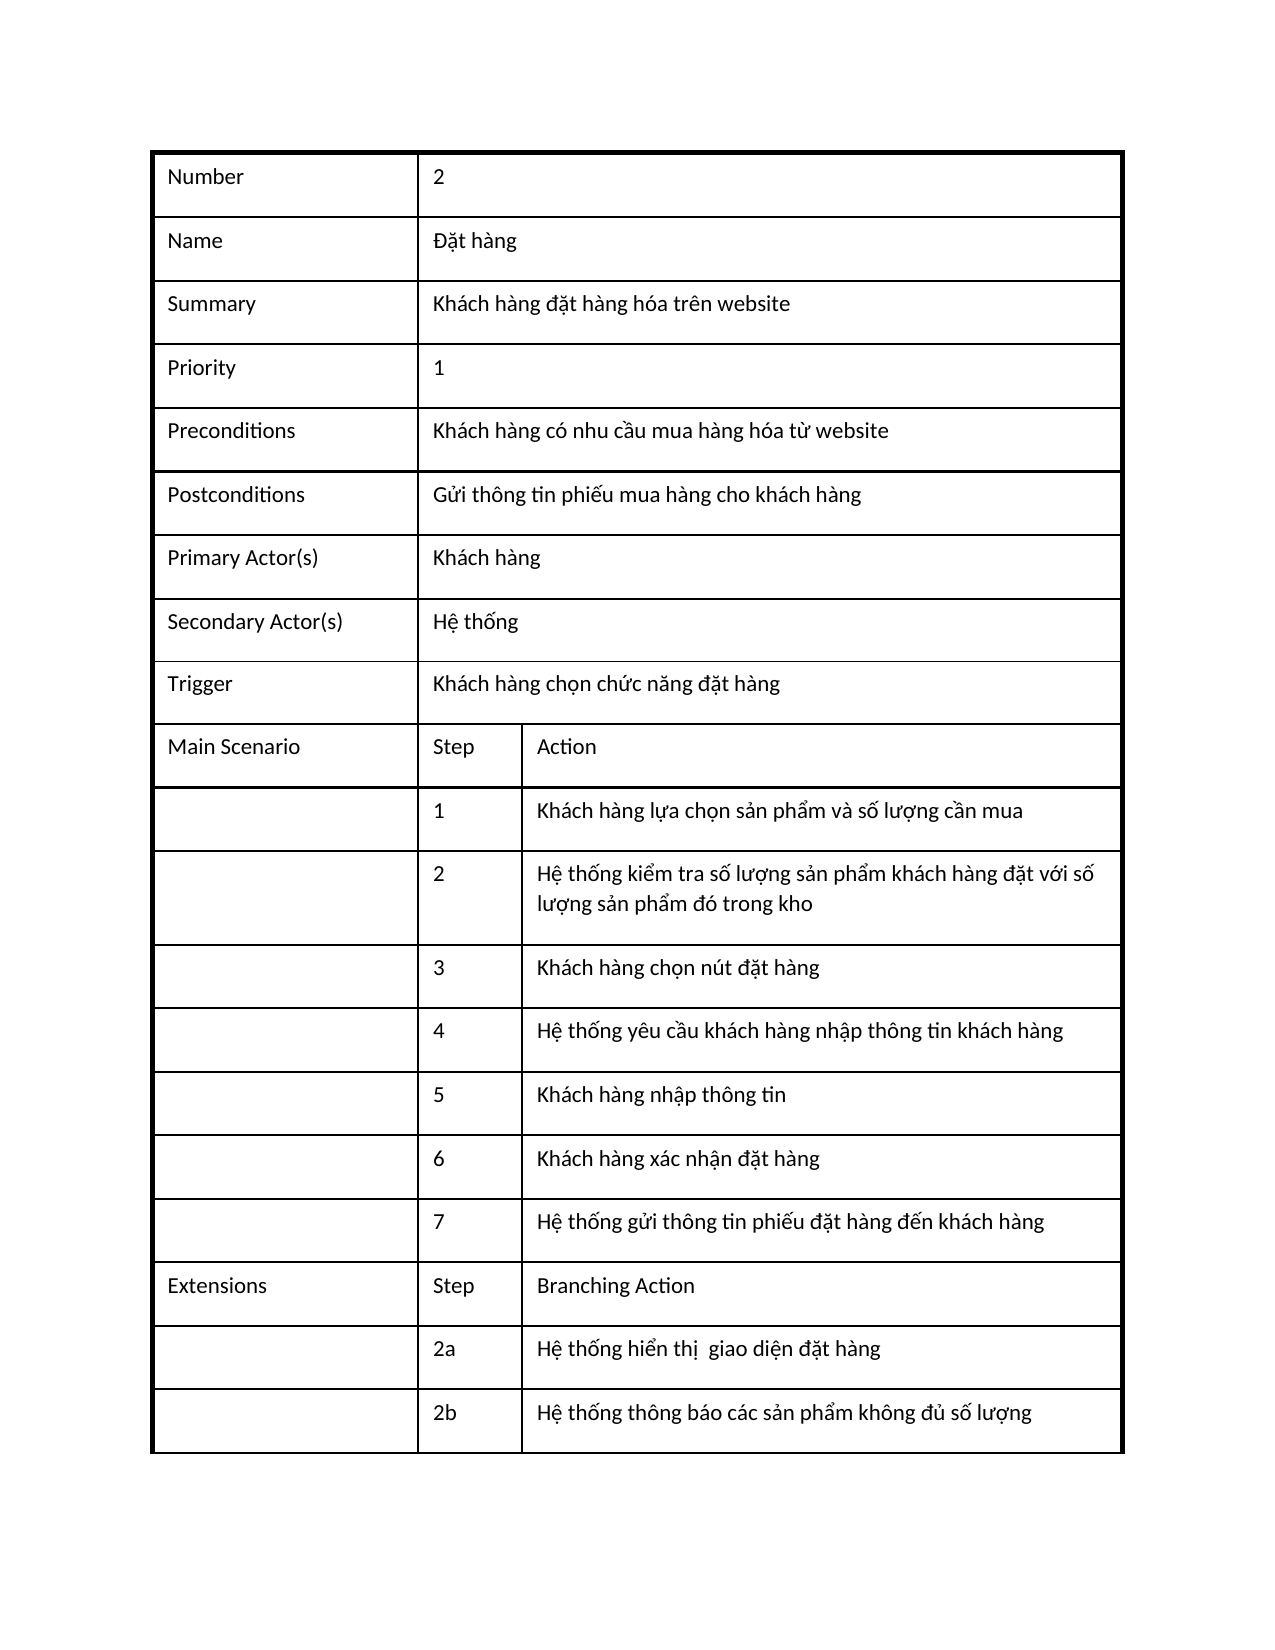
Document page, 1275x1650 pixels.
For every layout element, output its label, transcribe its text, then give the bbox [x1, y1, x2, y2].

table_cell 2b [419, 1390, 521, 1452]
table_cell Name [155, 218, 417, 280]
table_cell Secondary Actor(s) [155, 600, 417, 661]
table_cell Extensions [155, 1263, 417, 1325]
table_cell [155, 789, 417, 850]
table_cell Khách hàng [419, 536, 1120, 597]
table_cell Branching Action [523, 1263, 1120, 1325]
table_cell 5 [419, 1073, 521, 1134]
table_cell Khách hàng lựa chọn sản phẩm và số lượng cần mua [523, 789, 1120, 850]
table_cell Trigger [155, 662, 417, 723]
table_cell Primary Actor(s) [155, 536, 417, 597]
table_cell Gửi thông tin phiếu mua hàng cho khách hàng [419, 473, 1120, 534]
table_cell Khách hàng xác nhận đặt hàng [523, 1136, 1120, 1198]
table_cell Step [419, 725, 521, 786]
table_cell Step [419, 1263, 521, 1325]
table_cell Hệ thống thông báo các sản phẩm không đủ số lượng [523, 1390, 1120, 1452]
table_cell 1 [419, 789, 521, 850]
table_cell 6 [419, 1136, 521, 1198]
table_cell 2a [419, 1327, 521, 1388]
table_cell Khách hàng đặt hàng hóa trên website [419, 282, 1120, 343]
table_cell [155, 1390, 417, 1452]
table_cell [155, 1136, 417, 1198]
table_cell Postconditions [155, 473, 417, 534]
table_cell Preconditions [155, 409, 417, 470]
table_cell 2 [419, 852, 521, 943]
table_cell 3 [419, 946, 521, 1007]
table_cell [155, 1327, 417, 1388]
table_cell 4 [419, 1009, 521, 1071]
table_cell [155, 946, 417, 1007]
table_cell Hệ thống yêu cầu khách hàng nhập thông tin khách hàng [523, 1009, 1120, 1071]
table_cell [155, 852, 417, 943]
table_cell Đặt hàng [419, 218, 1120, 280]
table_cell Hệ thống hiển thị giao diện đặt hàng [523, 1327, 1120, 1388]
table_cell Hệ thống kiểm tra số lượng sản phẩm khách hàng đặt với số lượng sản phẩm đó trong kho [523, 852, 1120, 943]
table_header Number [155, 155, 417, 216]
table_cell [155, 1009, 417, 1071]
table_cell Priority [155, 345, 417, 407]
table_cell 1 [419, 345, 1120, 407]
table_cell Khách hàng có nhu cầu mua hàng hóa từ website [419, 409, 1120, 470]
table_cell Khách hàng chọn nút đặt hàng [523, 946, 1120, 1007]
table_cell Hệ thống gửi thông tin phiếu đặt hàng đến khách hàng [523, 1200, 1120, 1261]
table_cell Main Scenario [155, 725, 417, 786]
table_cell Hệ thống [419, 600, 1120, 661]
table_header 2 [419, 155, 1120, 216]
table_cell [155, 1200, 417, 1261]
table_cell Summary [155, 282, 417, 343]
table_cell [155, 1073, 417, 1134]
table_cell Khách hàng chọn chức năng đặt hàng [419, 662, 1120, 723]
table_cell Action [523, 725, 1120, 786]
table_cell 7 [419, 1200, 521, 1261]
table_cell Khách hàng nhập thông tin [523, 1073, 1120, 1134]
